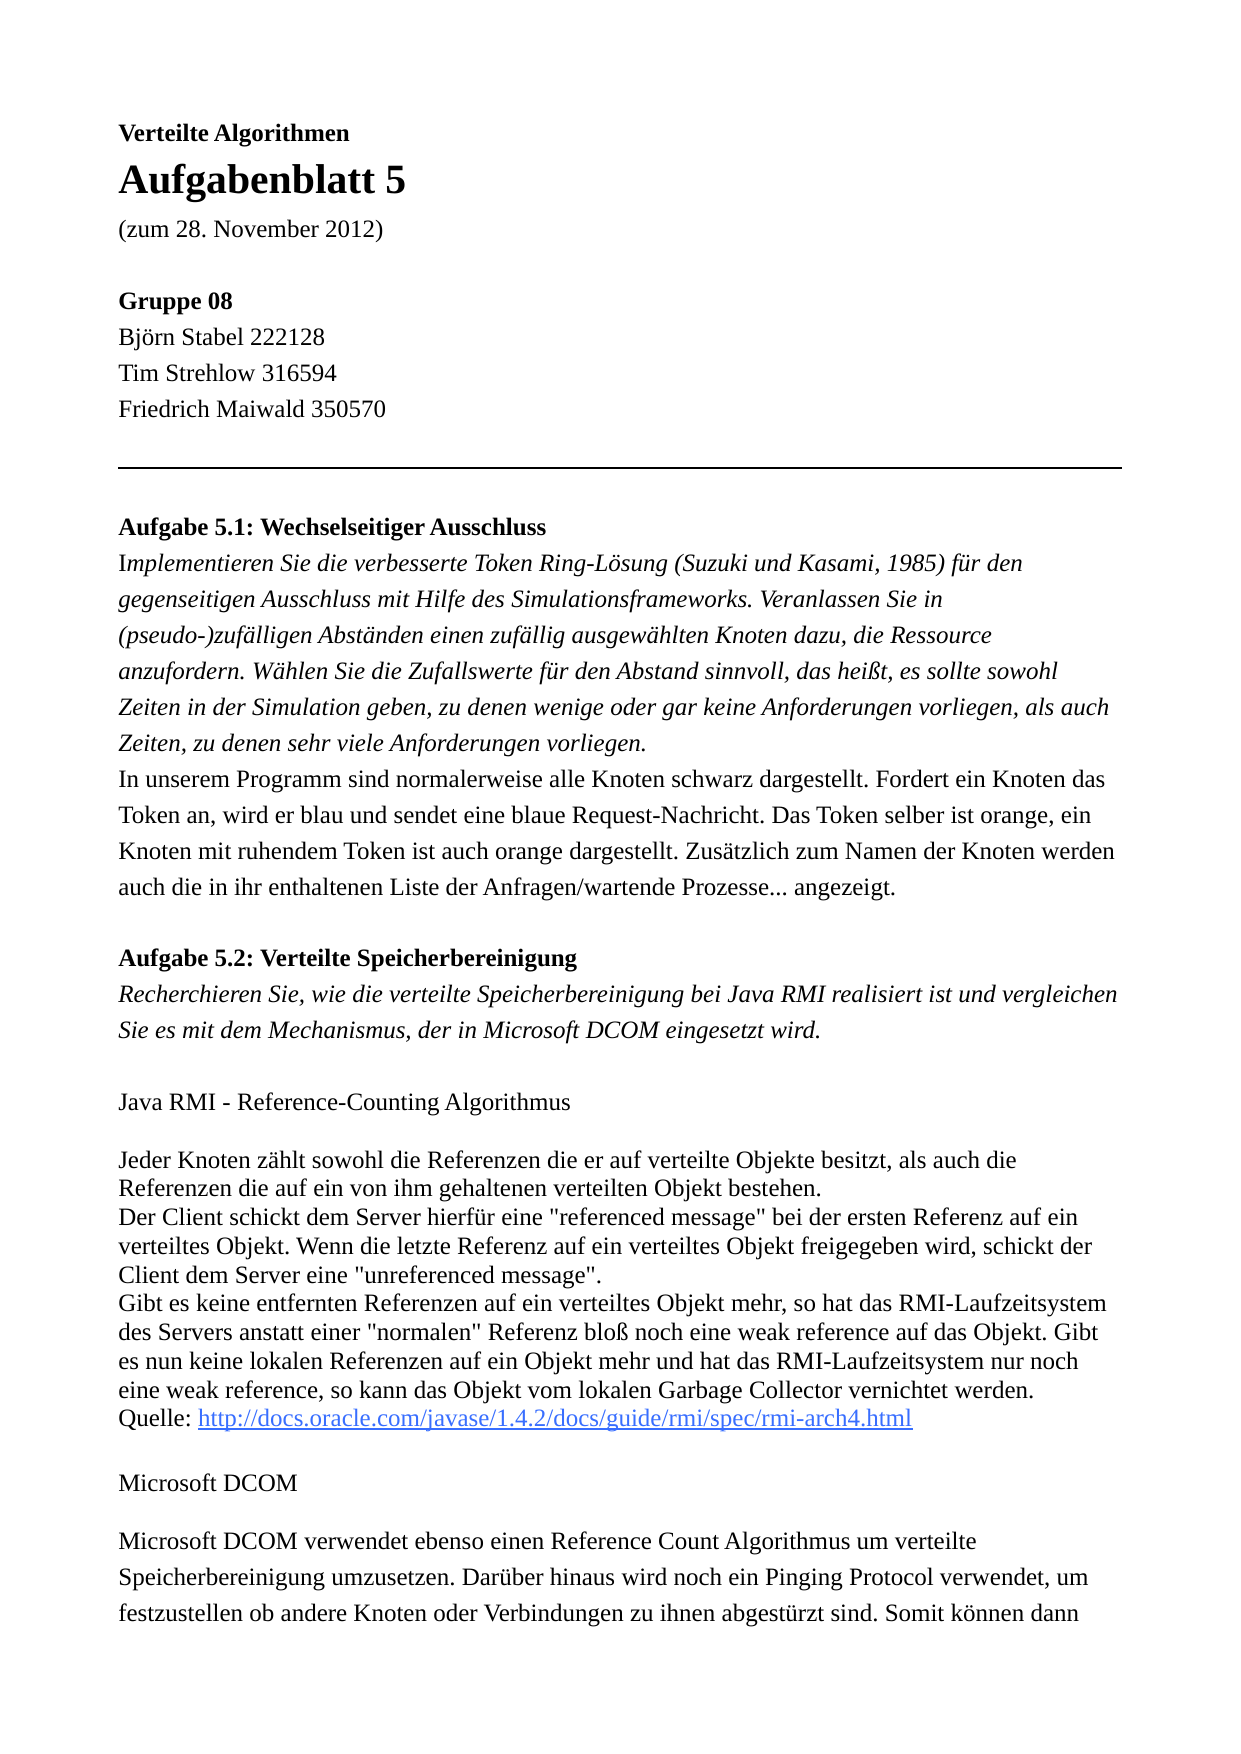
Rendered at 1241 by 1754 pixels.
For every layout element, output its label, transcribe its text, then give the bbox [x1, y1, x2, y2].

text Quelle: http://docs.oracle.com/javase/1.4.2/docs/guide/rmi/spec/rmi-arch4.html [118, 1403, 1122, 1432]
text Aufgabenblatt 5 [118, 154, 1122, 202]
text Tim Strehlow 316594 [118, 358, 1122, 386]
text Aufgabe 5.1: Wechselseitiger Ausschluss [118, 512, 1122, 541]
text Björn Stabel 222128 [118, 322, 1122, 351]
text Aufgabe 5.2: Verteilte Speicherbereinigung [118, 943, 1122, 972]
text Implementieren Sie die verbesserte Token Ring-Lösung (Suzuki und Kasami, 1985) für den gegenseitigen Ausschluss mit Hilfe des Simulationsframeworks. Veranlassen Sie in (pseudo-)zufälligen Abständen einen zufällig ausgewählten Knoten dazu, die Ressource anzufordern. Wählen Sie die Zufallswerte für den Abstand sinnvoll, das heißt, es sollte sowohl Zeiten in der Simulation geben, zu denen wenige oder gar keine Anforderungen vorliegen, als auch Zeiten, zu denen sehr viele Anforderungen vorliegen. [118, 548, 1122, 757]
text Recherchieren Sie, wie die verteilte Speicherbereinigung bei Java RMI realisiert ist und vergleichen Sie es mit dem Mechanismus, der in Microsoft DCOM eingesetzt wird. [118, 979, 1122, 1044]
text (zum 28. November 2012) [118, 214, 1122, 243]
text Gruppe 08 [118, 286, 1122, 314]
text Java RMI - Reference-Counting Algorithmus [118, 1087, 1122, 1116]
text Gibt es keine entfernten Referenzen auf ein verteiltes Objekt mehr, so hat das RMI-Laufzeitsystem des Servers anstatt einer "normalen" Referenz bloß noch eine weak reference auf das Objekt. Gibt es nun keine lokalen Referenzen auf ein Objekt mehr und hat das RMI-Laufzeitsystem nur noch eine weak reference, so kann das Objekt vom lokalen Garbage Collector vernichtet werden. [118, 1288, 1122, 1403]
text Jeder Knoten zählt sowohl die Referenzen die er auf verteilte Objekte besitzt, als auch die Referenzen die auf ein von ihm gehaltenen verteilten Objekt bestehen. [118, 1145, 1122, 1202]
text Microsoft DCOM verwendet ebenso einen Reference Count Algorithmus um verteilte Speicherbereinigung umzusetzen. Darüber hinaus wird noch ein Pinging Protocol verwendet, um festzustellen ob andere Knoten oder Verbindungen zu ihnen abgestürzt sind. Somit können dann [118, 1526, 1122, 1626]
text Verteilte Algorithmen [118, 118, 1122, 147]
text In unserem Programm sind normalerweise alle Knoten schwarz dargestellt. Fordert ein Knoten das Token an, wird er blau und sendet eine blaue Request-Nachricht. Das Token selber ist orange, ein Knoten mit ruhendem Token ist auch orange dargestellt. Zusätzlich zum Namen der Knoten werden auch die in ihr enthaltenen Liste der Anfragen/wartende Prozesse... angezeigt. [118, 764, 1122, 900]
text Microsoft DCOM [118, 1468, 1122, 1497]
text Friedrich Maiwald 350570 [118, 394, 1122, 422]
text Der Client schickt dem Server hierfür eine "referenced message" bei der ersten Referenz auf ein verteiltes Objekt. Wenn die letzte Referenz auf ein verteiltes Objekt freigegeben wird, schickt der Client dem Server eine "unreferenced message". [118, 1202, 1122, 1288]
